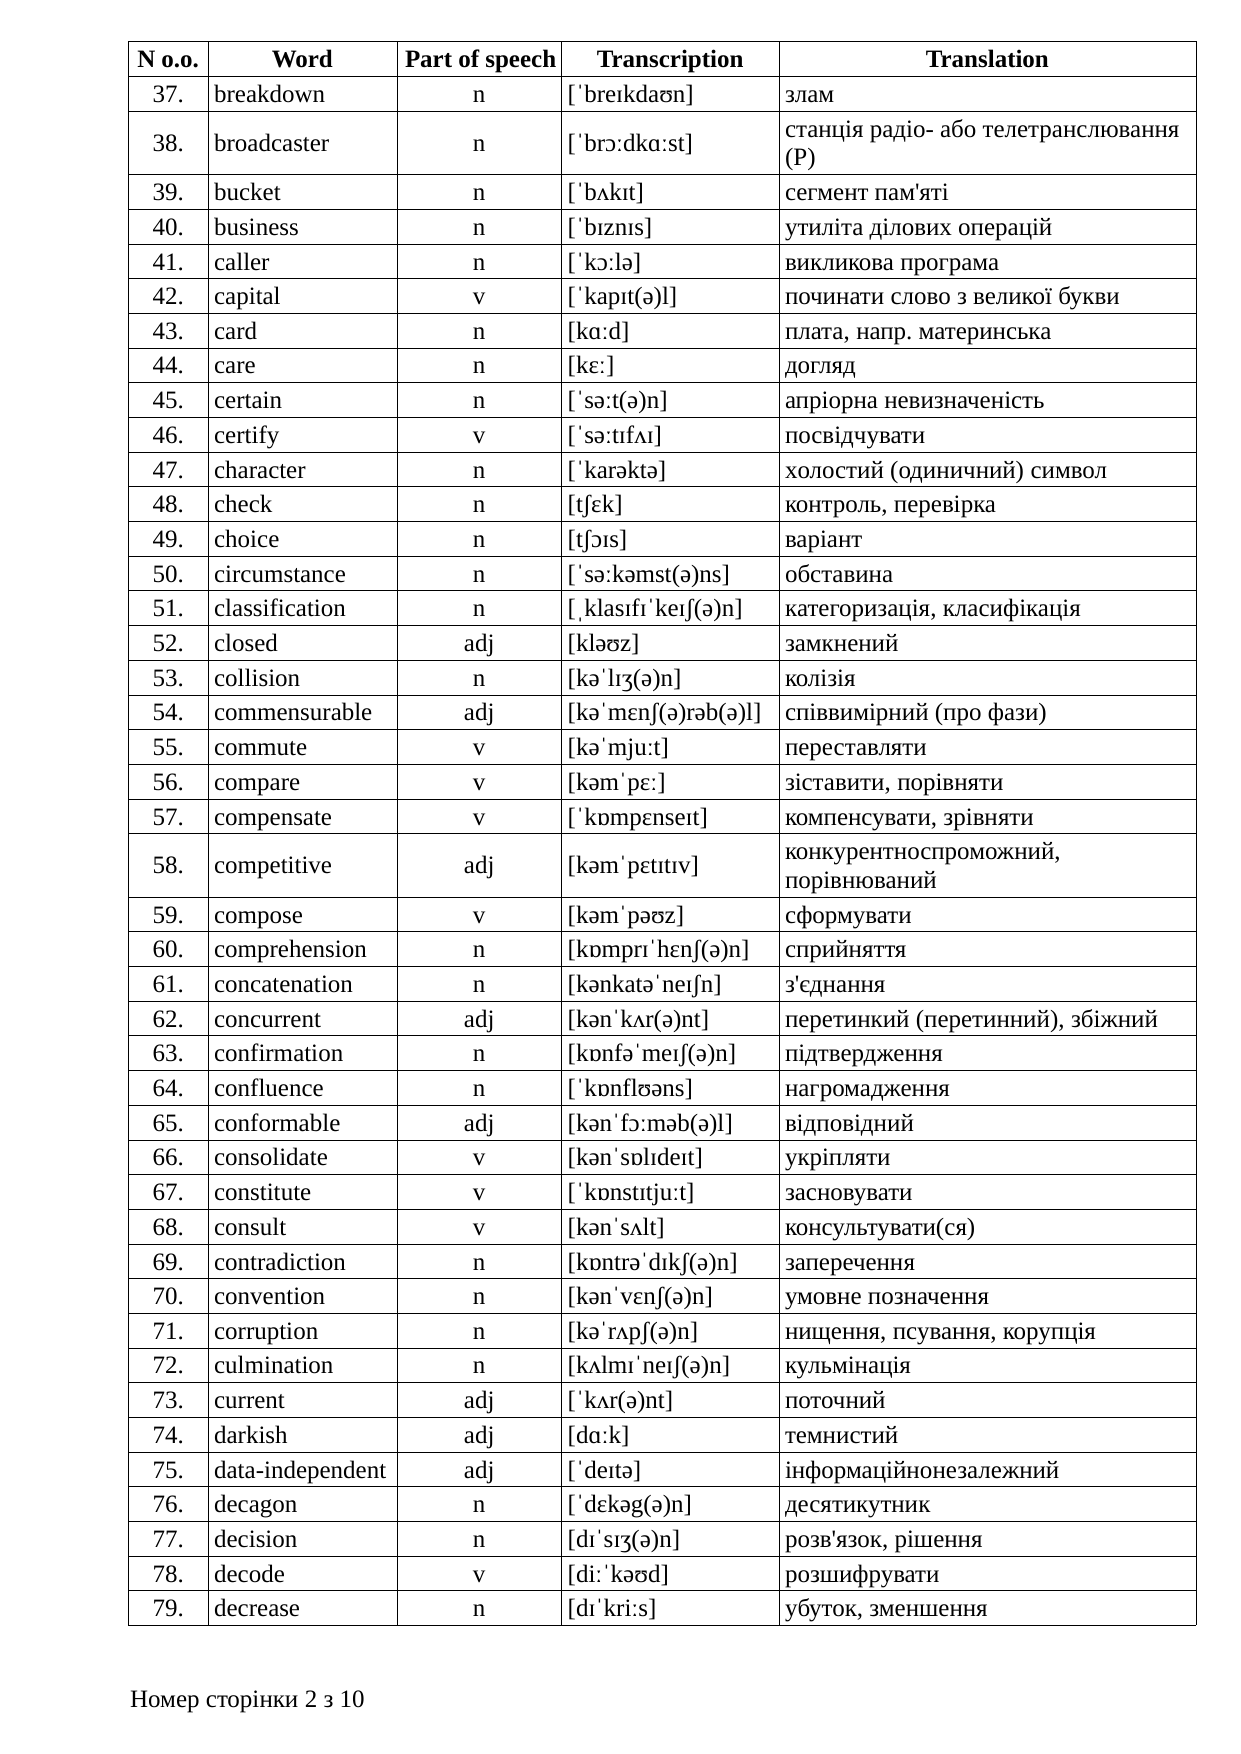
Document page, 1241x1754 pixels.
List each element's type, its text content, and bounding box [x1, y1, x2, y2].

table_cell 70. [129, 1279, 208, 1313]
table_cell n [398, 349, 561, 382]
table_cell n [398, 557, 561, 590]
table_cell broadcaster [209, 112, 397, 174]
table_cell утиліта ділових операцій [780, 210, 1196, 243]
table_cell підтвердження [780, 1036, 1196, 1070]
table_cell [tʃɛk] [562, 487, 779, 521]
table_cell v [398, 1141, 561, 1174]
table_cell засновувати [780, 1175, 1196, 1209]
table_cell comprehension [209, 932, 397, 966]
table_cell [ˈkɒmpɛnseɪt] [562, 800, 779, 833]
table_cell n [398, 314, 561, 348]
table_cell [kɒnfəˈmeɪʃ(ə)n] [562, 1036, 779, 1070]
table_cell 46. [129, 418, 208, 452]
table_cell 79. [129, 1591, 208, 1625]
table_cell n [398, 1314, 561, 1348]
table_cell 37. [129, 77, 208, 111]
table_cell викликова програма [780, 245, 1196, 278]
table_cell 76. [129, 1487, 208, 1521]
table_cell 45. [129, 383, 208, 417]
table_cell 50. [129, 557, 208, 590]
table_cell [ˈkapɪt(ə)l] [562, 279, 779, 313]
table_cell n [398, 932, 561, 966]
table_cell decision [209, 1522, 397, 1556]
table_cell v [398, 279, 561, 313]
table_cell 52. [129, 626, 208, 660]
table_cell [kəmˈpəʊz] [562, 898, 779, 931]
table_cell [kəmˈpɛtɪtɪv] [562, 834, 779, 897]
table_cell колізія [780, 661, 1196, 694]
table_cell з'єднання [780, 967, 1196, 1001]
table_cell [kʌlmɪˈneɪʃ(ə)n] [562, 1349, 779, 1382]
table_cell certain [209, 383, 397, 417]
table_cell розшифрувати [780, 1557, 1196, 1590]
table_cell n [398, 1071, 561, 1105]
table_cell 51. [129, 591, 208, 625]
table_cell confirmation [209, 1036, 397, 1070]
table_cell [dɑːk] [562, 1418, 779, 1452]
table_cell [ˈkʌr(ə)nt] [562, 1383, 779, 1417]
table_cell 43. [129, 314, 208, 348]
table_cell circumstance [209, 557, 397, 590]
table_cell n [398, 487, 561, 521]
table_cell 78. [129, 1557, 208, 1590]
table_cell 63. [129, 1036, 208, 1070]
table_cell n [398, 453, 561, 486]
table_cell укріпляти [780, 1141, 1196, 1174]
table_cell convention [209, 1279, 397, 1313]
table_cell 41. [129, 245, 208, 278]
table_header N o.o. [129, 42, 208, 76]
table_cell certify [209, 418, 397, 452]
table_cell сприйняття [780, 932, 1196, 966]
table_cell варіант [780, 522, 1196, 556]
table_cell темнистий [780, 1418, 1196, 1452]
table_cell n [398, 591, 561, 625]
table_cell n [398, 1487, 561, 1521]
table_cell v [398, 1557, 561, 1590]
table_cell n [398, 245, 561, 278]
table_cell злам [780, 77, 1196, 111]
table_cell 75. [129, 1453, 208, 1486]
table_cell business [209, 210, 397, 243]
table_cell інформаційнонезалежний [780, 1453, 1196, 1486]
table_cell посвідчувати [780, 418, 1196, 452]
table_cell closed [209, 626, 397, 660]
table_cell constitute [209, 1175, 397, 1209]
table_cell compensate [209, 800, 397, 833]
table_cell decagon [209, 1487, 397, 1521]
table_cell [ˈbʌkɪt] [562, 175, 779, 209]
table_cell співвимірний (про фази) [780, 696, 1196, 729]
table_cell adj [398, 626, 561, 660]
table_cell [ˈsəːt(ə)n] [562, 383, 779, 417]
table_cell 68. [129, 1210, 208, 1243]
table_cell v [398, 418, 561, 452]
table_cell 74. [129, 1418, 208, 1452]
table_cell [kəˈlɪʒ(ə)n] [562, 661, 779, 694]
table_cell 49. [129, 522, 208, 556]
table_cell плата, напр. материнська [780, 314, 1196, 348]
table_cell десятикутник [780, 1487, 1196, 1521]
table_cell adj [398, 1002, 561, 1035]
table_cell n [398, 77, 561, 111]
table_cell consolidate [209, 1141, 397, 1174]
table_cell concurrent [209, 1002, 397, 1035]
table_cell breakdown [209, 77, 397, 111]
table_cell [ˈdɛkəg(ə)n] [562, 1487, 779, 1521]
table_cell darkish [209, 1418, 397, 1452]
table_cell n [398, 210, 561, 243]
table_cell bucket [209, 175, 397, 209]
table_cell догляд [780, 349, 1196, 382]
table_cell [ˈbɪznɪs] [562, 210, 779, 243]
table_cell [ˈkɒnflʊəns] [562, 1071, 779, 1105]
table_cell adj [398, 696, 561, 729]
table_cell компенсувати, зрівняти [780, 800, 1196, 833]
table_cell 57. [129, 800, 208, 833]
table_cell collision [209, 661, 397, 694]
table_cell 67. [129, 1175, 208, 1209]
table_cell відповідний [780, 1106, 1196, 1139]
table_cell 47. [129, 453, 208, 486]
table_cell конкурентноспроможний, порівнюваний [780, 834, 1196, 897]
table_cell n [398, 1036, 561, 1070]
table_header Transcription [562, 42, 779, 76]
table_cell 64. [129, 1071, 208, 1105]
table_cell commensurable [209, 696, 397, 729]
table_cell 71. [129, 1314, 208, 1348]
table_cell character [209, 453, 397, 486]
table_cell decrease [209, 1591, 397, 1625]
table_header Translation [780, 42, 1196, 76]
table_cell сформувати [780, 898, 1196, 931]
table_cell [tʃɔɪs] [562, 522, 779, 556]
table_cell v [398, 1210, 561, 1243]
table_cell [kɒntrəˈdɪkʃ(ə)n] [562, 1245, 779, 1278]
table_cell competitive [209, 834, 397, 897]
table_cell 72. [129, 1349, 208, 1382]
table_cell поточний [780, 1383, 1196, 1417]
table_cell corruption [209, 1314, 397, 1348]
table_cell 48. [129, 487, 208, 521]
table_cell adj [398, 1453, 561, 1486]
table_header Part of speech [398, 42, 561, 76]
table_cell апріорна невизначеність [780, 383, 1196, 417]
table_cell check [209, 487, 397, 521]
table_cell n [398, 1349, 561, 1382]
table_cell 40. [129, 210, 208, 243]
table_cell choice [209, 522, 397, 556]
table_cell [kənˈkʌr(ə)nt] [562, 1002, 779, 1035]
table_cell adj [398, 1106, 561, 1139]
table_cell 53. [129, 661, 208, 694]
table_cell [ˈbreɪkdaʊn] [562, 77, 779, 111]
table_cell 60. [129, 932, 208, 966]
table_cell 54. [129, 696, 208, 729]
table_cell culmination [209, 1349, 397, 1382]
table_cell v [398, 800, 561, 833]
table_cell n [398, 1279, 561, 1313]
table_cell n [398, 112, 561, 174]
table_cell переставляти [780, 730, 1196, 764]
table_cell n [398, 1522, 561, 1556]
table_cell [ˈdeɪtə] [562, 1453, 779, 1486]
table_cell [dɪˈkriːs] [562, 1591, 779, 1625]
table_cell [kənˈfɔːməb(ə)l] [562, 1106, 779, 1139]
table_cell n [398, 175, 561, 209]
table_cell [kɑːd] [562, 314, 779, 348]
table_cell консультувати(ся) [780, 1210, 1196, 1243]
table_cell current [209, 1383, 397, 1417]
table_cell v [398, 1175, 561, 1209]
table_cell 66. [129, 1141, 208, 1174]
table_cell card [209, 314, 397, 348]
table_cell замкнений [780, 626, 1196, 660]
table_cell [kəˈmjuːt] [562, 730, 779, 764]
table_cell [kəˈmɛnʃ(ə)rəb(ə)l] [562, 696, 779, 729]
table_cell compare [209, 765, 397, 798]
table_cell 55. [129, 730, 208, 764]
table_cell 56. [129, 765, 208, 798]
table_cell n [398, 1591, 561, 1625]
table_cell adj [398, 1383, 561, 1417]
table_cell caller [209, 245, 397, 278]
table_cell data-independent [209, 1453, 397, 1486]
table_cell 73. [129, 1383, 208, 1417]
table_cell [kləʊz] [562, 626, 779, 660]
table_cell [kɒmprɪˈhɛnʃ(ə)n] [562, 932, 779, 966]
table_cell [kənˈvɛnʃ(ə)n] [562, 1279, 779, 1313]
table_cell 61. [129, 967, 208, 1001]
table_cell 39. [129, 175, 208, 209]
table_cell conformable [209, 1106, 397, 1139]
table_cell 65. [129, 1106, 208, 1139]
table_cell нищення, псування, корупція [780, 1314, 1196, 1348]
table_cell [ˌklasɪfɪˈkeɪʃ(ə)n] [562, 591, 779, 625]
table_cell [diːˈkəʊd] [562, 1557, 779, 1590]
table_cell [ˈkɔːlə] [562, 245, 779, 278]
table_cell кульмінація [780, 1349, 1196, 1382]
table_cell [kəmˈpɛː] [562, 765, 779, 798]
table_cell 77. [129, 1522, 208, 1556]
table_cell n [398, 522, 561, 556]
table_cell n [398, 1245, 561, 1278]
table_cell n [398, 383, 561, 417]
table_cell [ˈkɒnstɪtjuːt] [562, 1175, 779, 1209]
table_cell заперечення [780, 1245, 1196, 1278]
table_cell убуток, зменшення [780, 1591, 1196, 1625]
table_cell consult [209, 1210, 397, 1243]
table_cell нагромадження [780, 1071, 1196, 1105]
table_cell станція радіо- або телетранслювання (P) [780, 112, 1196, 174]
table_cell [ˈsəːkəmst(ə)ns] [562, 557, 779, 590]
table_cell adj [398, 834, 561, 897]
table_cell 44. [129, 349, 208, 382]
table_cell 38. [129, 112, 208, 174]
table_cell compose [209, 898, 397, 931]
table_cell [kənkatəˈneɪʃn] [562, 967, 779, 1001]
table_cell n [398, 661, 561, 694]
table_cell починати слово з великої букви [780, 279, 1196, 313]
table_cell confluence [209, 1071, 397, 1105]
table_cell [kəˈrʌpʃ(ə)n] [562, 1314, 779, 1348]
table_cell n [398, 967, 561, 1001]
table_cell [ˈbrɔːdkɑːst] [562, 112, 779, 174]
table_cell [ˈkarəktə] [562, 453, 779, 486]
table_cell concatenation [209, 967, 397, 1001]
table_cell [kənˈsʌlt] [562, 1210, 779, 1243]
table_cell v [398, 898, 561, 931]
table_cell 59. [129, 898, 208, 931]
table_cell commute [209, 730, 397, 764]
table_cell контроль, перевірка [780, 487, 1196, 521]
table_cell care [209, 349, 397, 382]
table_cell 62. [129, 1002, 208, 1035]
table_cell 42. [129, 279, 208, 313]
table_cell decode [209, 1557, 397, 1590]
table_cell classification [209, 591, 397, 625]
table_cell умовне позначення [780, 1279, 1196, 1313]
table_cell категоризація, класифікація [780, 591, 1196, 625]
table_cell [kənˈsɒlɪdeɪt] [562, 1141, 779, 1174]
table_header Word [209, 42, 397, 76]
table_cell 58. [129, 834, 208, 897]
table_cell сегмент пам'яті [780, 175, 1196, 209]
table_cell обставина [780, 557, 1196, 590]
table_cell розв'язок, рішення [780, 1522, 1196, 1556]
table_cell adj [398, 1418, 561, 1452]
table_cell 69. [129, 1245, 208, 1278]
table_cell [kɛː] [562, 349, 779, 382]
table_cell холостий (одиничний) символ [780, 453, 1196, 486]
table_cell capital [209, 279, 397, 313]
table_cell v [398, 730, 561, 764]
table_cell [ˈsəːtɪfʌɪ] [562, 418, 779, 452]
table_cell перетинкий (перетинний), збіжний [780, 1002, 1196, 1035]
table_cell v [398, 765, 561, 798]
table_cell [dɪˈsɪʒ(ə)n] [562, 1522, 779, 1556]
table_cell contradiction [209, 1245, 397, 1278]
table_cell зіставити, порівняти [780, 765, 1196, 798]
